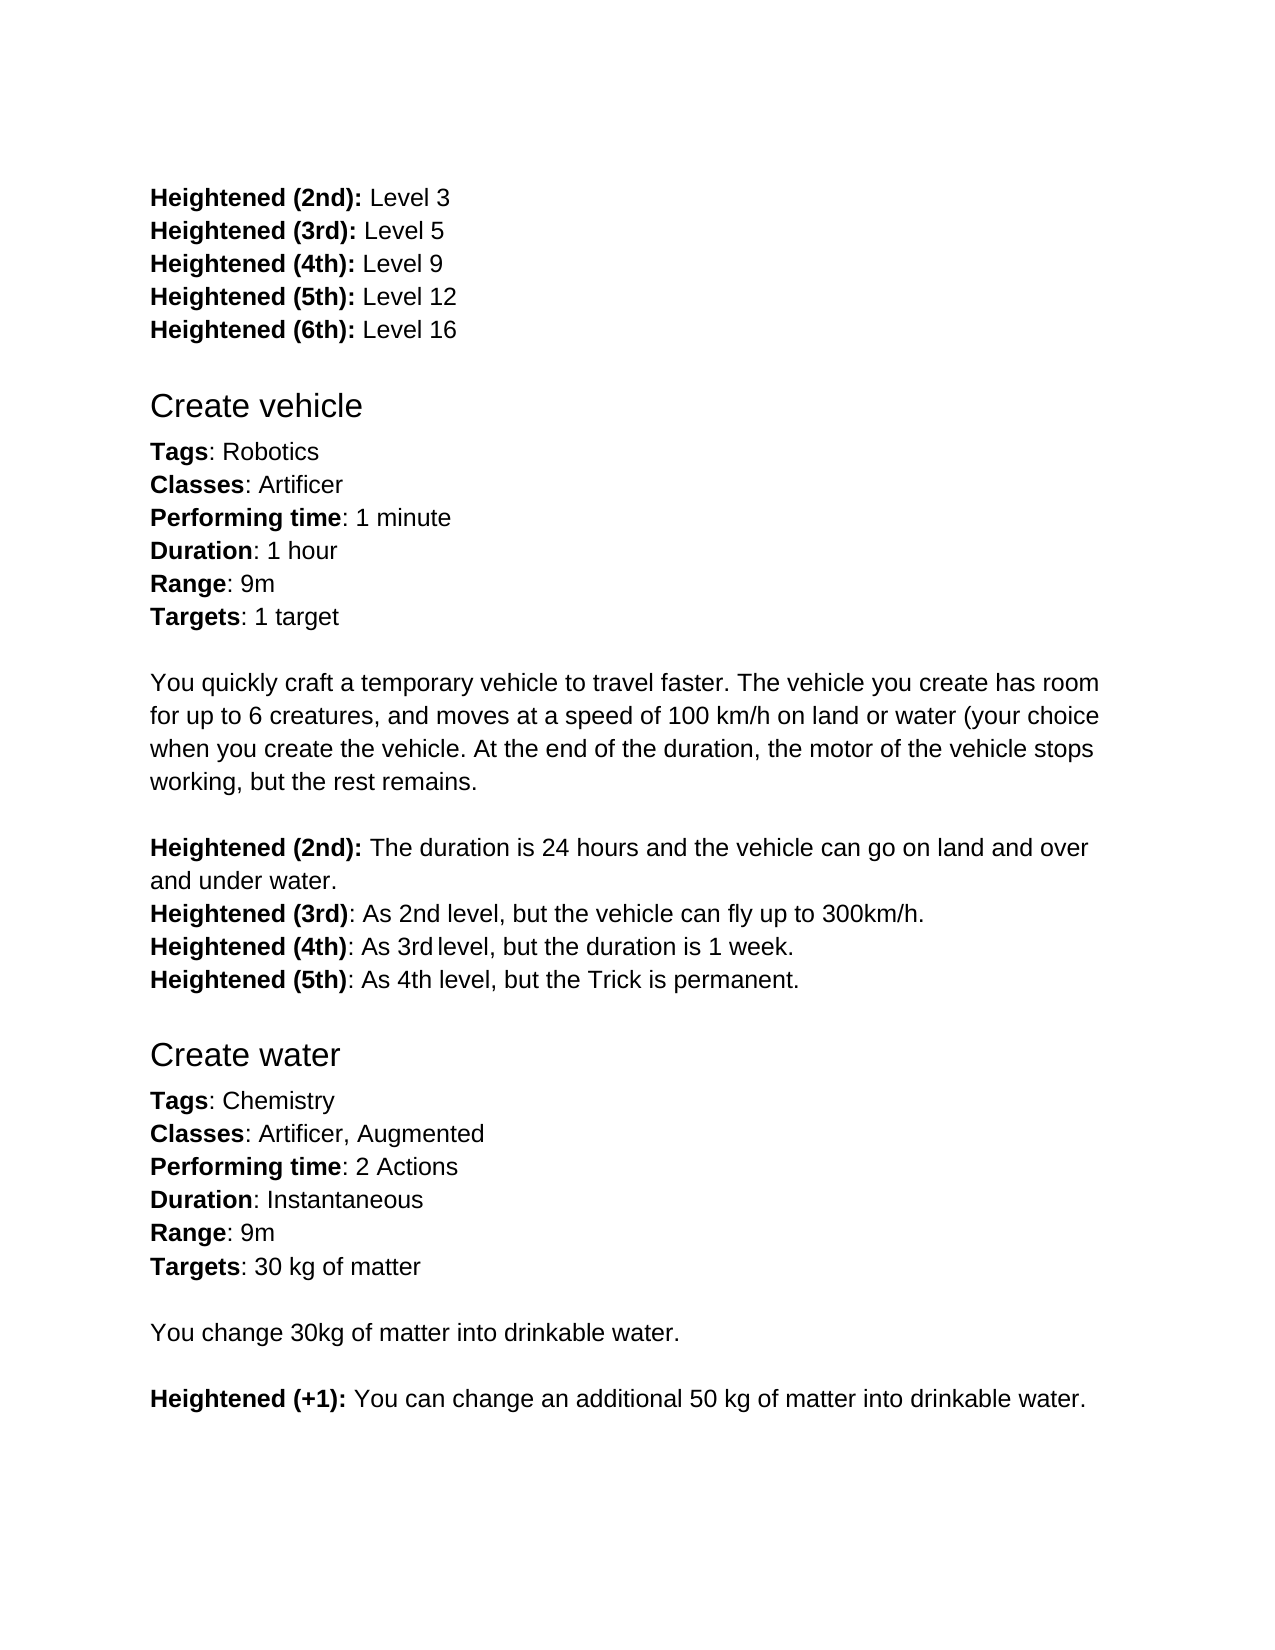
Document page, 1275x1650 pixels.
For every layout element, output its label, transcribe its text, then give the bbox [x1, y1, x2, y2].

text Range: 9m [150, 1218, 1125, 1247]
text Heightened (5th): Level 12 [150, 282, 1125, 311]
text You quickly craft a temporary vehicle to travel faster. The vehicle you create has room for up to 6 creatures, and moves at a speed of 100 km/h on land or water (your choice when you create the vehicle. At the end of the duration, the motor of the vehicle stops working, but the rest remains. [150, 668, 1125, 796]
text Heightened (5th): As 4th level, but the Trick is permanent. [150, 965, 1125, 994]
text Tags: Robotics [150, 437, 1125, 465]
text Duration: 1 hour [150, 536, 1125, 564]
text Performing time: 2 Actions [150, 1152, 1125, 1181]
text Targets: 1 target [150, 602, 1125, 630]
text Heightened (4th): As 3rd level, but the duration is 1 week. [150, 932, 1125, 961]
text Heightened (4th): Level 9 [150, 249, 1125, 278]
text Duration: Instantaneous [150, 1185, 1125, 1214]
subtitle Create vehicle [150, 386, 1125, 424]
text Heightened (2nd): Level 3 [150, 183, 1125, 212]
text You change 30kg of matter into drinkable water. [150, 1317, 1125, 1346]
text Performing time: 1 minute [150, 503, 1125, 531]
text Heightened (3rd): As 2nd level, but the vehicle can fly up to 300km/h. [150, 899, 1125, 928]
text Heightened (6th): Level 16 [150, 315, 1125, 344]
text Heightened (+1): You can change an additional 50 kg of matter into drinkable water. [150, 1383, 1125, 1412]
subtitle Create water [150, 1035, 1125, 1074]
text Classes: Artificer, Augmented [150, 1119, 1125, 1148]
text Range: 9m [150, 569, 1125, 597]
text Classes: Artificer [150, 469, 1125, 498]
text Targets: 30 kg of matter [150, 1251, 1125, 1280]
text Heightened (2nd): The duration is 24 hours and the vehicle can go on land and over and under water. [150, 833, 1125, 894]
text Tags: Chemistry [150, 1086, 1125, 1115]
text Heightened (3rd): Level 5 [150, 216, 1125, 245]
